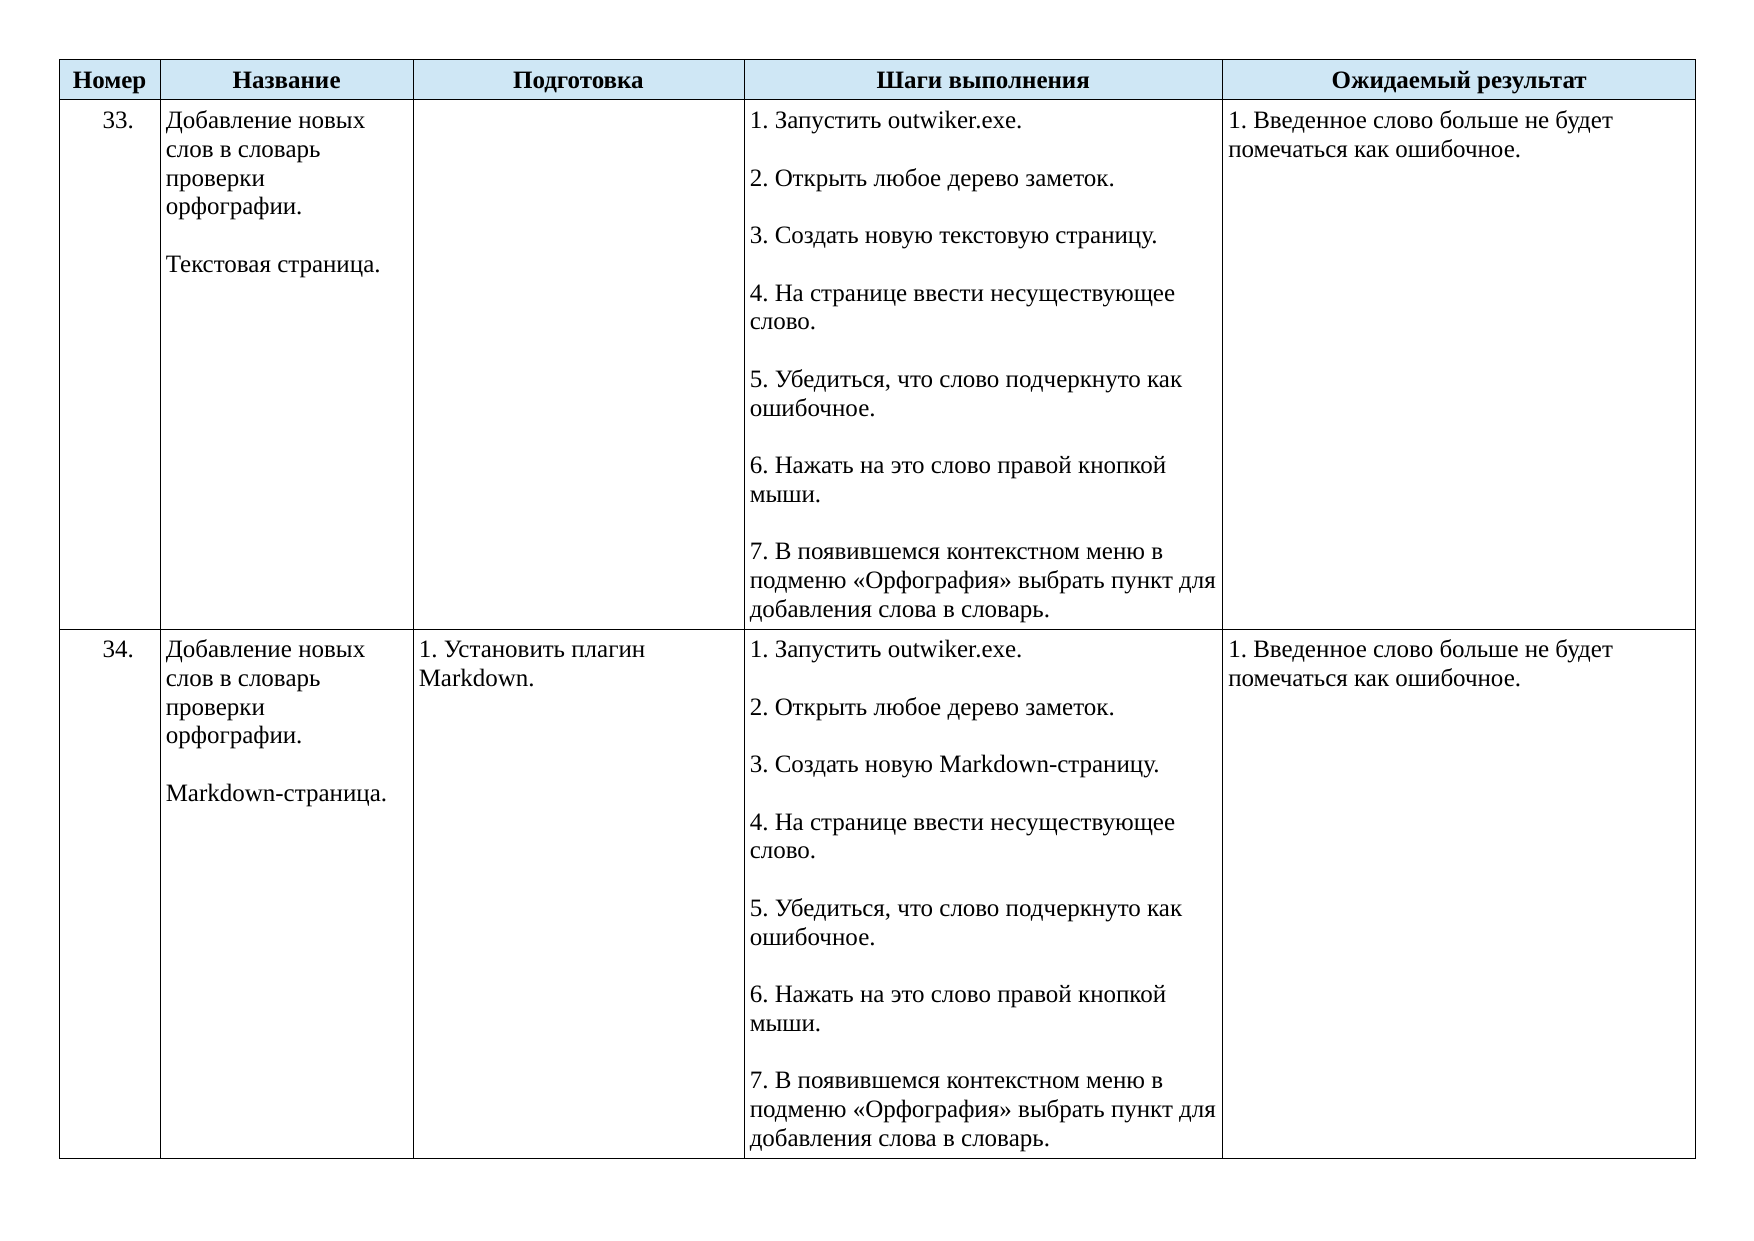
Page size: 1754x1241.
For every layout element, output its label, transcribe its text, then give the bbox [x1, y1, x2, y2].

table_header Номер [60, 60, 160, 99]
table_header Название [161, 60, 413, 99]
table_cell [60, 630, 160, 1157]
table_header Подготовка [414, 60, 744, 99]
table_cell 1. Запустить outwiker.exe. 2. Открыть любое дерево заметок. 3. Создать новую текстовую страницу. 4. На странице ввести несуществующее слово. 5. Убедиться, что слово подчеркнуто как ошибочное. 6. Нажать на это слово правой кнопкой мыши. 7. В появившемся контекстном меню в подменю «Орфография» выбрать пункт для добавления слова в словарь. [745, 100, 1222, 628]
table_cell Добавление новых слов в словарь проверки орфографии. Markdown-страница. [161, 630, 413, 1157]
table_cell Добавление новых слов в словарь проверки орфографии. Текстовая страница. [161, 100, 413, 628]
table_cell 1. Введенное слово больше не будет помечаться как ошибочное. [1223, 100, 1695, 628]
table_cell [414, 100, 744, 628]
table_cell 1. Запустить outwiker.exe. 2. Открыть любое дерево заметок. 3. Создать новую Markdown-страницу. 4. На странице ввести несуществующее слово. 5. Убедиться, что слово подчеркнуто как ошибочное. 6. Нажать на это слово правой кнопкой мыши. 7. В появившемся контекстном меню в подменю «Орфография» выбрать пункт для добавления слова в словарь. [745, 630, 1222, 1157]
table_header Шаги выполнения [745, 60, 1222, 99]
table_header Ожидаемый результат [1223, 60, 1695, 99]
table_cell 1. Введенное слово больше не будет помечаться как ошибочное. [1223, 630, 1695, 1157]
table_cell 1. Установить плагин Markdown. [414, 630, 744, 1157]
table_cell [60, 100, 160, 628]
